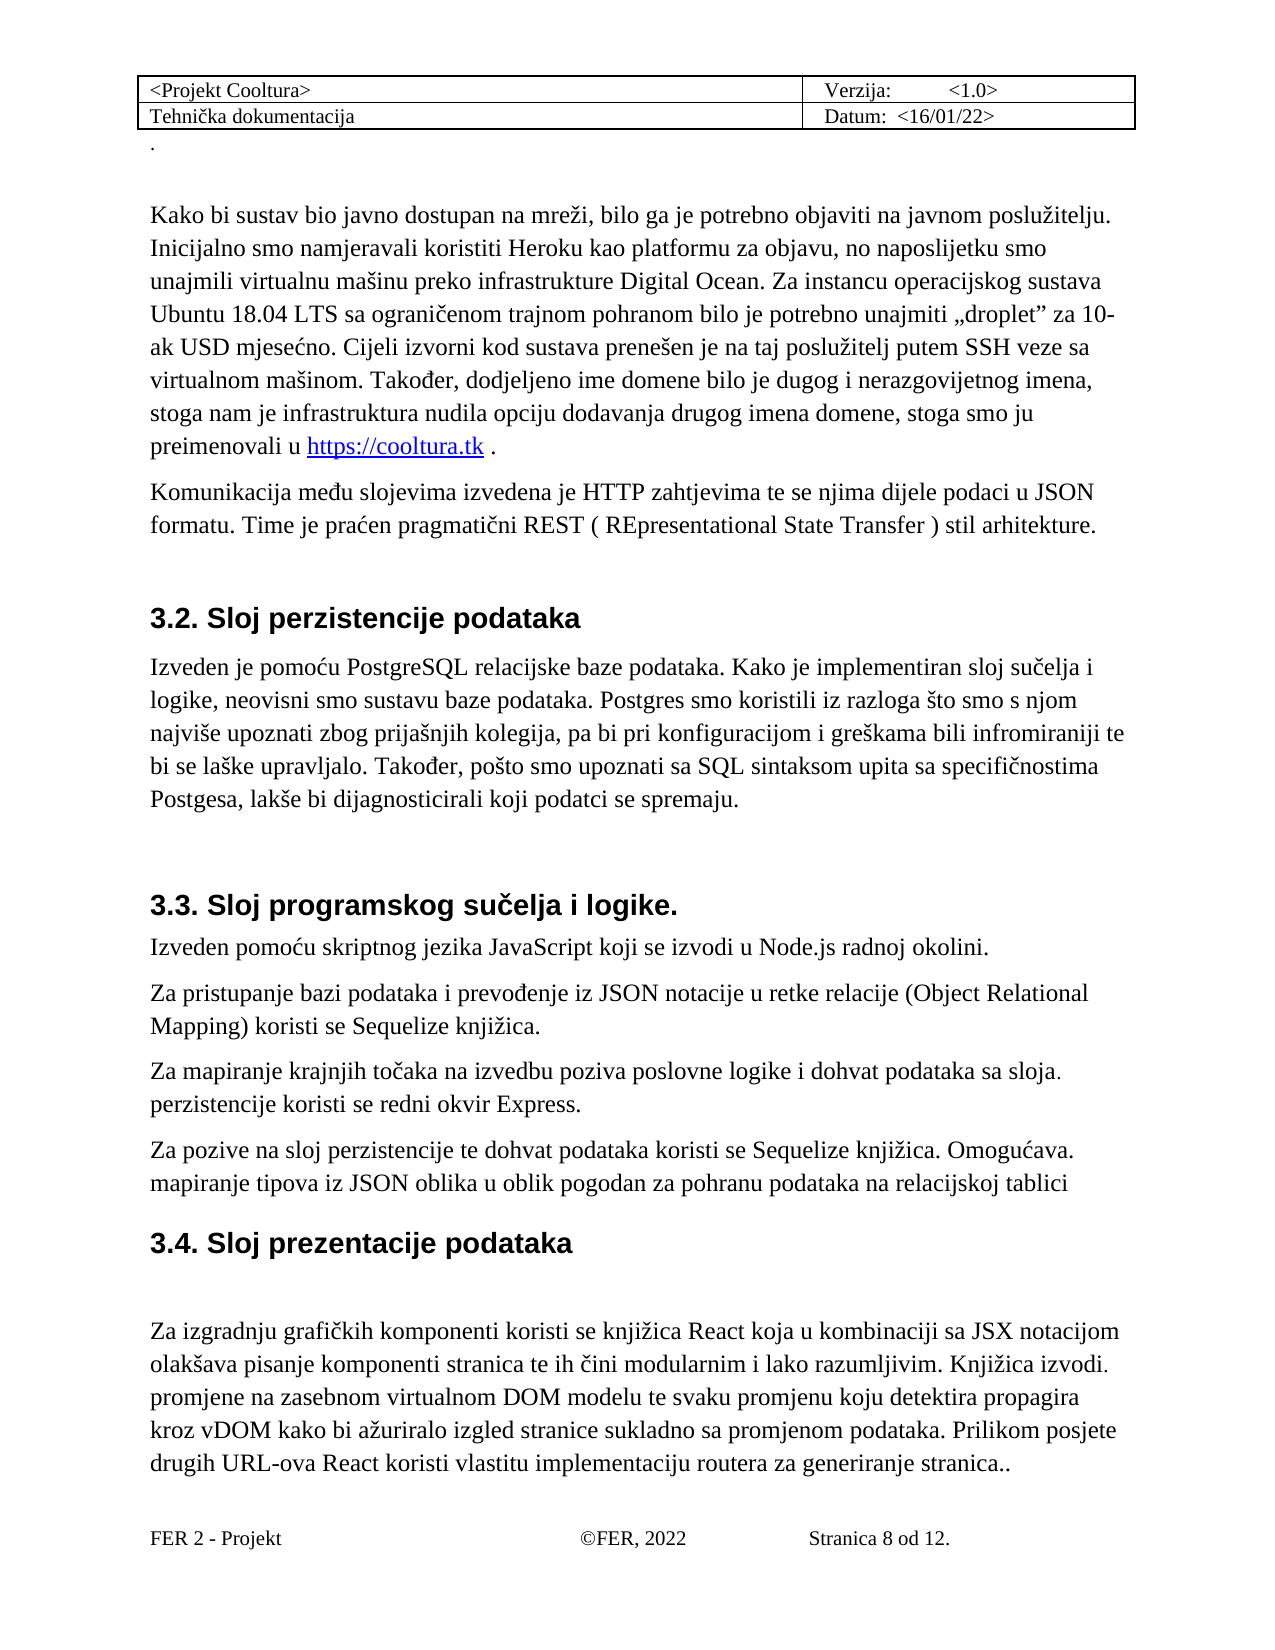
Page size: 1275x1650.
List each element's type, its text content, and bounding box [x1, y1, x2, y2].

text Izveden pomoću skriptnog jezika JavaScript koji se izvodi u Node.js radnoj okolini. [150, 932, 1125, 961]
text Za pozive na sloj perzistencije te dohvat podataka koristi se Sequelize knjižica. Omogućava. mapiranje tipova iz JSON oblika u oblik pogodan za pohranu podataka na relacijskoj tablici [150, 1135, 1125, 1197]
text Komunikacija među slojevima izvedena je HTTP zahtjevima te se njima dijele podaci u JSON formatu. Time je praćen pragmatični REST ( REpresentational State Transfer ) stil arhitekture. [150, 477, 1125, 539]
subtitle 3.4. Sloj prezentacije podataka [150, 1226, 1125, 1259]
text Kako bi sustav bio javno dostupan na mreži, bilo ga je potrebno objaviti na javnom poslužitelju. Inicijalno smo namjeravali koristiti Heroku kao platformu za objavu, no naposlijetku smo unajmili virtualnu mašinu preko infrastrukture Digital Ocean. Za instancu operacijskog sustava Ubuntu 18.04 LTS sa ograničenom trajnom pohranom bilo je potrebno unajmiti „droplet” za 10-ak USD mjesećno. Cijeli izvorni kod sustava prenešen je na taj poslužitelj putem SSH veze sa virtualnom mašinom. Također, dodjeljeno ime domene bilo je dugog i nerazgovijetnog imena, stoga nam je infrastruktura nudila opciju dodavanja drugog imena domene, stoga smo ju preimenovali u https://cooltura.tk . [150, 200, 1125, 460]
text 3.2. Sloj perzistencije podataka [150, 601, 1125, 634]
text Za mapiranje krajnjih točaka na izvedbu poziva poslovne logike i dohvat podataka sa sloja. perzistencije koristi se redni okvir Express. [150, 1056, 1125, 1118]
text Izveden je pomoću PostgreSQL relacijske baze podataka. Kako je implementiran sloj sučelja i logike, neovisni smo sustavu baze podataka. Postgres smo koristili iz razloga što smo s njom najviše upoznati zbog prijašnjih kolegija, pa bi pri konfiguracijom i greškama bili infromiraniji te bi se laške upravljalo. Također, pošto smo upoznati sa SQL sintaksom upita sa specifičnostima Postgesa, lakše bi dijagnosticirali koji podatci se spremaju. [150, 652, 1125, 813]
subtitle 3.3. Sloj programskog sučelja i logike. [150, 888, 1125, 921]
text Za izgradnju grafičkih komponenti koristi se knjižica React koja u kombinaciji sa JSX notacijom olakšava pisanje komponenti stranica te ih čini modularnim i lako razumljivim. Knjižica izvodi. promjene na zasebnom virtualnom DOM modelu te svaku promjenu koju detektira propagira kroz vDOM kako bi ažuriralo izgled stranice sukladno sa promjenom podataka. Prilikom posjete drugih URL-ova React koristi vlastitu implementaciju routera za generiranje stranica.. [150, 1316, 1125, 1477]
text Za pristupanje bazi podataka i prevođenje iz JSON notacije u retke relacije (Object Relational Mapping) koristi se Sequelize knjižica. [150, 978, 1125, 1040]
